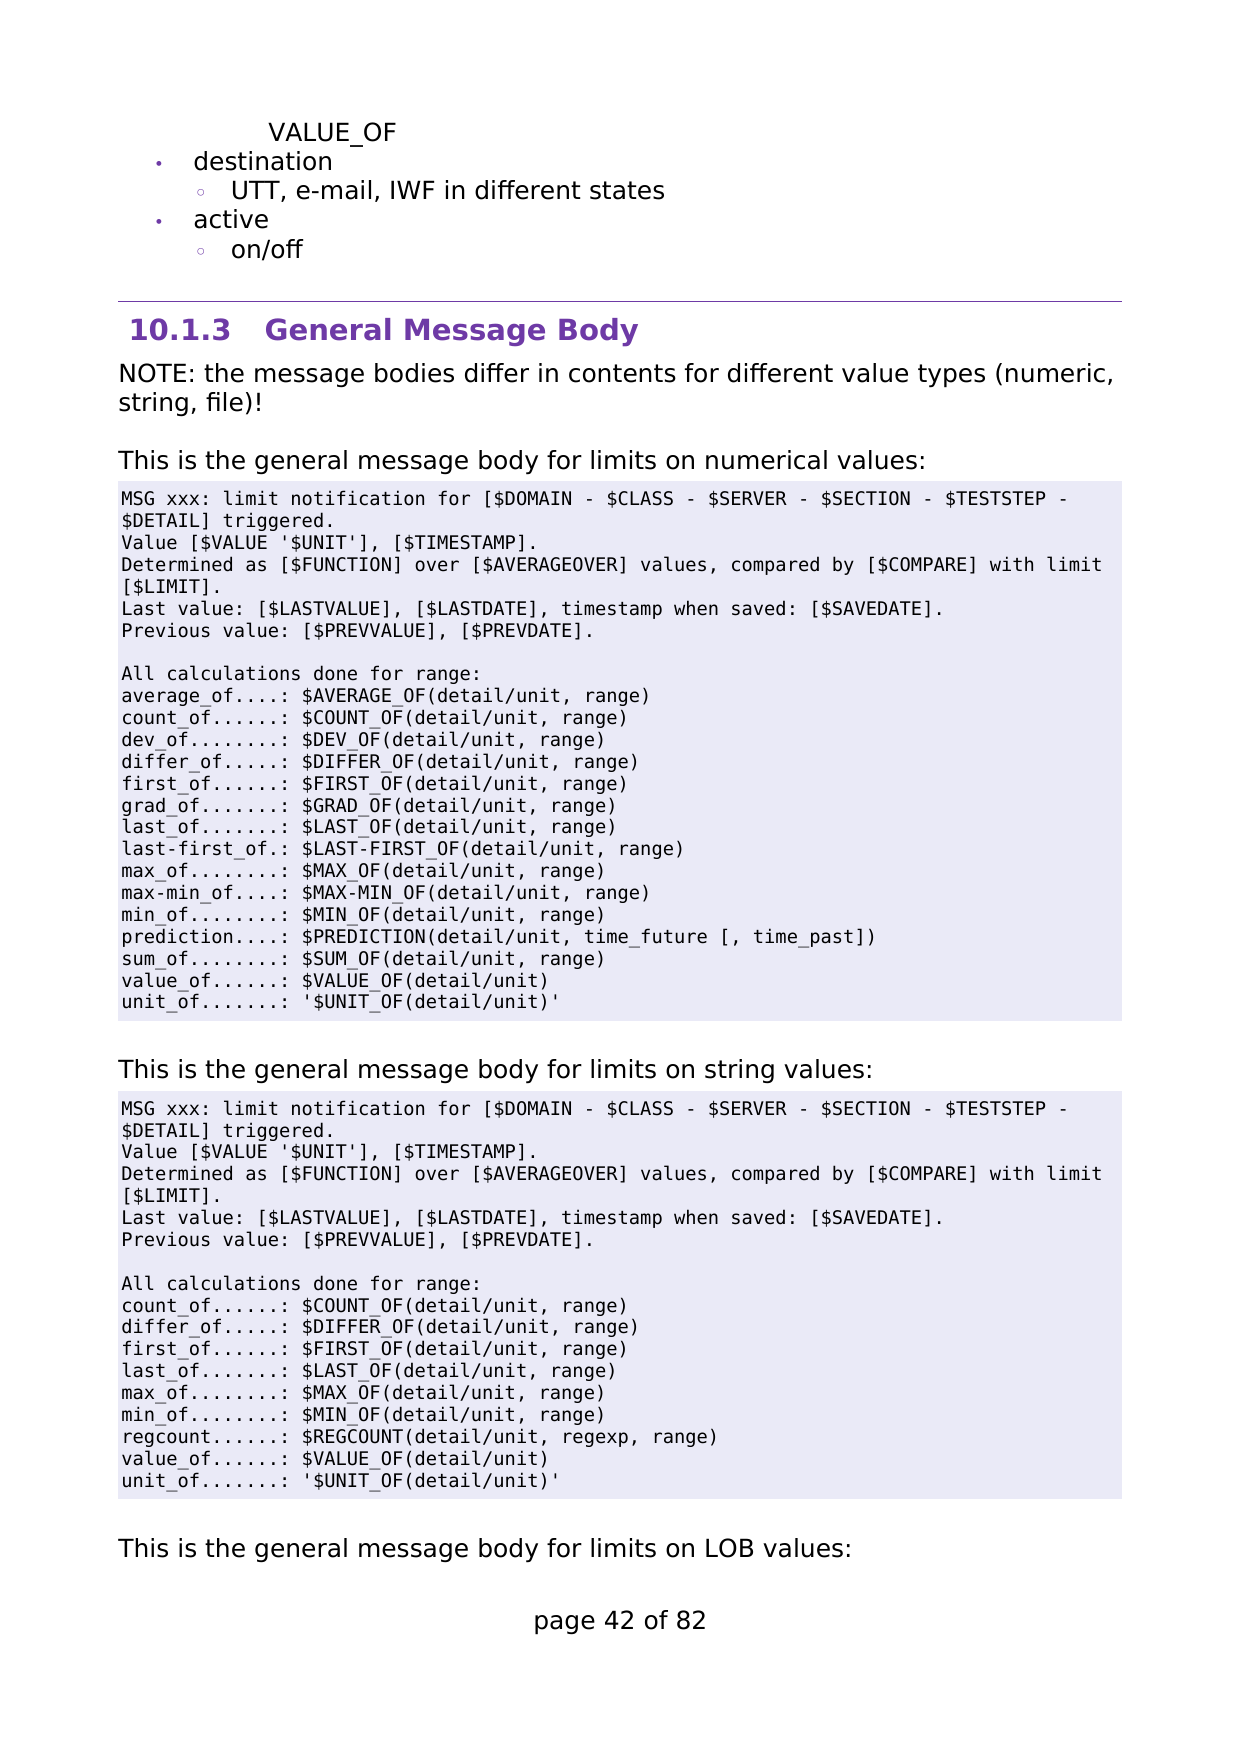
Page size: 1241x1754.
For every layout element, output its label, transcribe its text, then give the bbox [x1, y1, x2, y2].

list destination [156, 147, 1122, 176]
text last_of.......: $LAST_OF(detail/unit, range) [118, 809, 1122, 831]
list UTT, e-mail, IWF in different states [193, 176, 1122, 206]
text unit_of.......: '$UNIT_OF(detail/unit)' [118, 1463, 1122, 1494]
list on/off [193, 235, 1122, 264]
text Last value: [$LASTVALUE], [$LASTDATE], timestamp when saved: [$SAVEDATE]. [118, 591, 1122, 613]
text value_of......: $VALUE_OF(detail/unit) [118, 963, 1122, 984]
text value_of......: $VALUE_OF(detail/unit) [118, 1441, 1122, 1463]
text last-first_of.: $LAST-FIRST_OF(detail/unit, range) [118, 831, 1122, 853]
text count_of......: $COUNT_OF(detail/unit, range) [118, 700, 1122, 722]
text Determined as [$FUNCTION] over [$AVERAGEOVER] values, compared by [$COMPARE] with limit [$LIMIT]. [118, 1156, 1122, 1200]
text average_of....: $AVERAGE_OF(detail/unit, range) [118, 678, 1122, 700]
text min_of........: $MIN_OF(detail/unit, range) [118, 897, 1122, 919]
text All calculations done for range: [118, 656, 1122, 678]
text max_of........: $MAX_OF(detail/unit, range) [118, 1375, 1122, 1397]
text last_of.......: $LAST_OF(detail/unit, range) [118, 1353, 1122, 1375]
text MSG xxx: limit notification for [$DOMAIN - $CLASS - $SERVER - $SECTION - $TESTSTEP - $DETAIL] triggered. [118, 1095, 1122, 1134]
text regcount......: $REGCOUNT(detail/unit, regexp, range) [118, 1419, 1122, 1441]
text unit_of.......: '$UNIT_OF(detail/unit)' [118, 984, 1122, 1016]
text NOTE: the message bodies differ in contents for different value types (numeric, string, file)! [118, 359, 1122, 417]
text All calculations done for range: [118, 1266, 1122, 1288]
text differ_of.....: $DIFFER_OF(detail/unit, range) [118, 744, 1122, 766]
text Value [$VALUE '$UNIT'], [$TIMESTAMP]. [118, 525, 1122, 547]
text Previous value: [$PREVVALUE], [$PREVDATE]. [118, 613, 1122, 634]
text Last value: [$LASTVALUE], [$LASTDATE], timestamp when saved: [$SAVEDATE]. [118, 1200, 1122, 1222]
list active [156, 206, 1122, 235]
text This is the general message body for limits on numerical values: [118, 446, 1122, 475]
subtitle General Message Body [118, 302, 1122, 359]
text sum_of........: $SUM_OF(detail/unit, range) [118, 941, 1122, 963]
text differ_of.....: $DIFFER_OF(detail/unit, range) [118, 1309, 1122, 1331]
text first_of......: $FIRST_OF(detail/unit, range) [118, 1331, 1122, 1353]
text MSG xxx: limit notification for [$DOMAIN - $CLASS - $SERVER - $SECTION - $TESTSTEP - $DETAIL] triggered. [118, 486, 1122, 525]
list VALUE_OF [231, 118, 1122, 147]
text count_of......: $COUNT_OF(detail/unit, range) [118, 1288, 1122, 1309]
text grad_of.......: $GRAD_OF(detail/unit, range) [118, 788, 1122, 809]
text dev_of........: $DEV_OF(detail/unit, range) [118, 722, 1122, 744]
text This is the general message body for limits on string values: [118, 1056, 1122, 1085]
text Value [$VALUE '$UNIT'], [$TIMESTAMP]. [118, 1134, 1122, 1156]
text max-min_of....: $MAX-MIN_OF(detail/unit, range) [118, 875, 1122, 897]
text min_of........: $MIN_OF(detail/unit, range) [118, 1397, 1122, 1419]
text Determined as [$FUNCTION] over [$AVERAGEOVER] values, compared by [$COMPARE] with limit [$LIMIT]. [118, 547, 1122, 591]
text prediction....: $PREDICTION(detail/unit, time_future [, time_past]) [118, 919, 1122, 941]
text first_of......: $FIRST_OF(detail/unit, range) [118, 766, 1122, 788]
text max_of........: $MAX_OF(detail/unit, range) [118, 853, 1122, 875]
text This is the general message body for limits on LOB values: [118, 1534, 1122, 1563]
text Previous value: [$PREVVALUE], [$PREVDATE]. [118, 1222, 1122, 1244]
